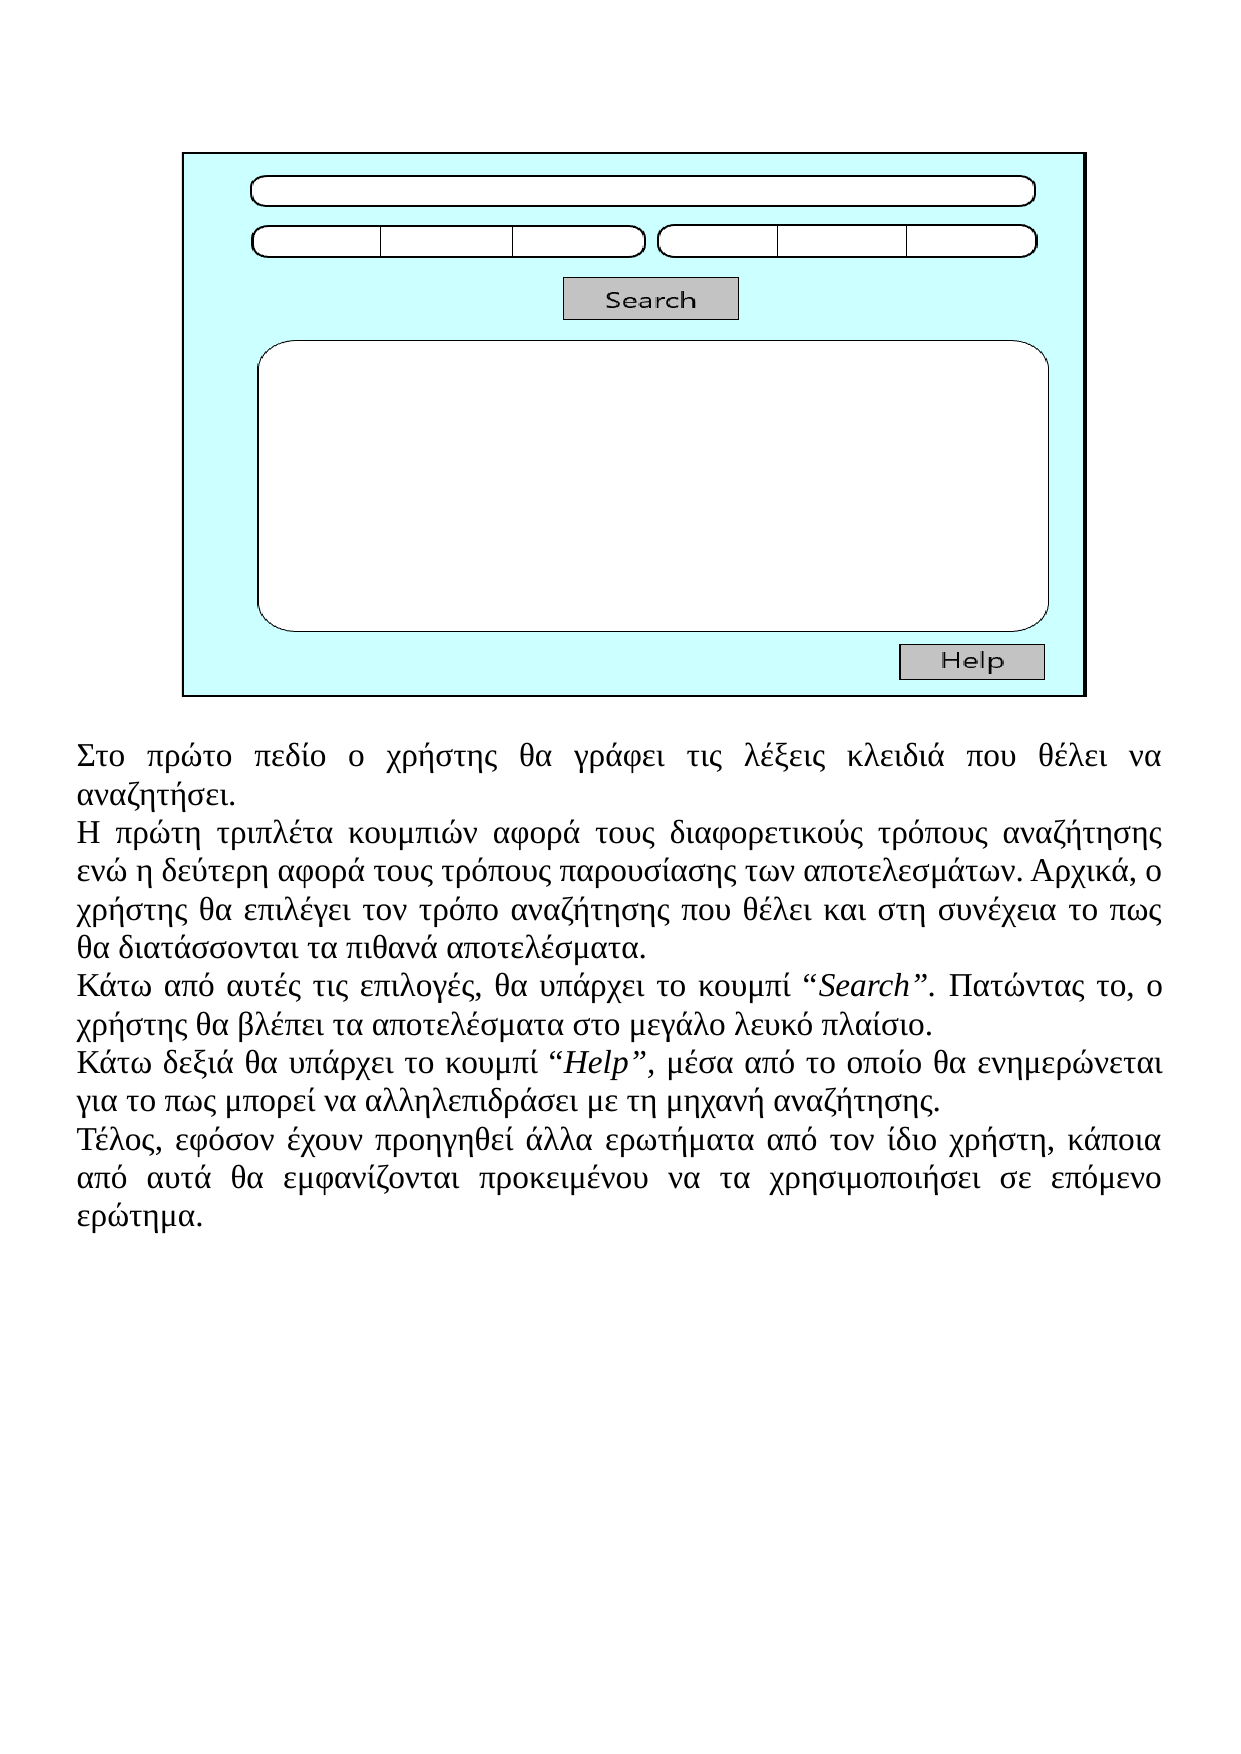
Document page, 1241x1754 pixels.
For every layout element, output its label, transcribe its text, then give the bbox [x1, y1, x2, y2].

picture [181, 152, 1089, 697]
text Κάτω από αυτές τις επιλογές, θα υπάρχει το κουμπί “Search”. Πατώντας το, ο χρήστης θα βλέπει τα αποτελέσματα στο μεγάλο λευκό πλαίσιο. [76, 965, 1163, 1042]
text Στο πρώτο πεδίο ο χρήστης θα γράφει τις λέξεις κλειδιά που θέλει να αναζητήσει. Η πρώτη τριπλέτα κουμπιών αφορά τους διαφορετικούς τρόπους αναζήτησης ενώ η δεύτερη αφορά τους τρόπους παρουσίασης των αποτελεσμάτων. Αρχικά, ο χρήστης θα επιλέγει τον τρόπο αναζήτησης που θέλει και στη συνέχεια το πως θα διατάσσονται τα πιθανά αποτελέσματα. [76, 735, 1163, 965]
text Κάτω δεξιά θα υπάρχει το κουμπί “Help”, μέσα από το οποίο θα ενημερώνεται για το πως μπορεί να αλληλεπιδράσει με τη μηχανή αναζήτησης. [76, 1042, 1163, 1119]
text Τέλος, εφόσον έχουν προηγηθεί άλλα ερωτήματα από τον ίδιο χρήστη, κάποια από αυτά θα εμφανίζονται προκειμένου να τα χρησιμοποιήσει σε επόμενο ερώτημα. [76, 1119, 1163, 1234]
